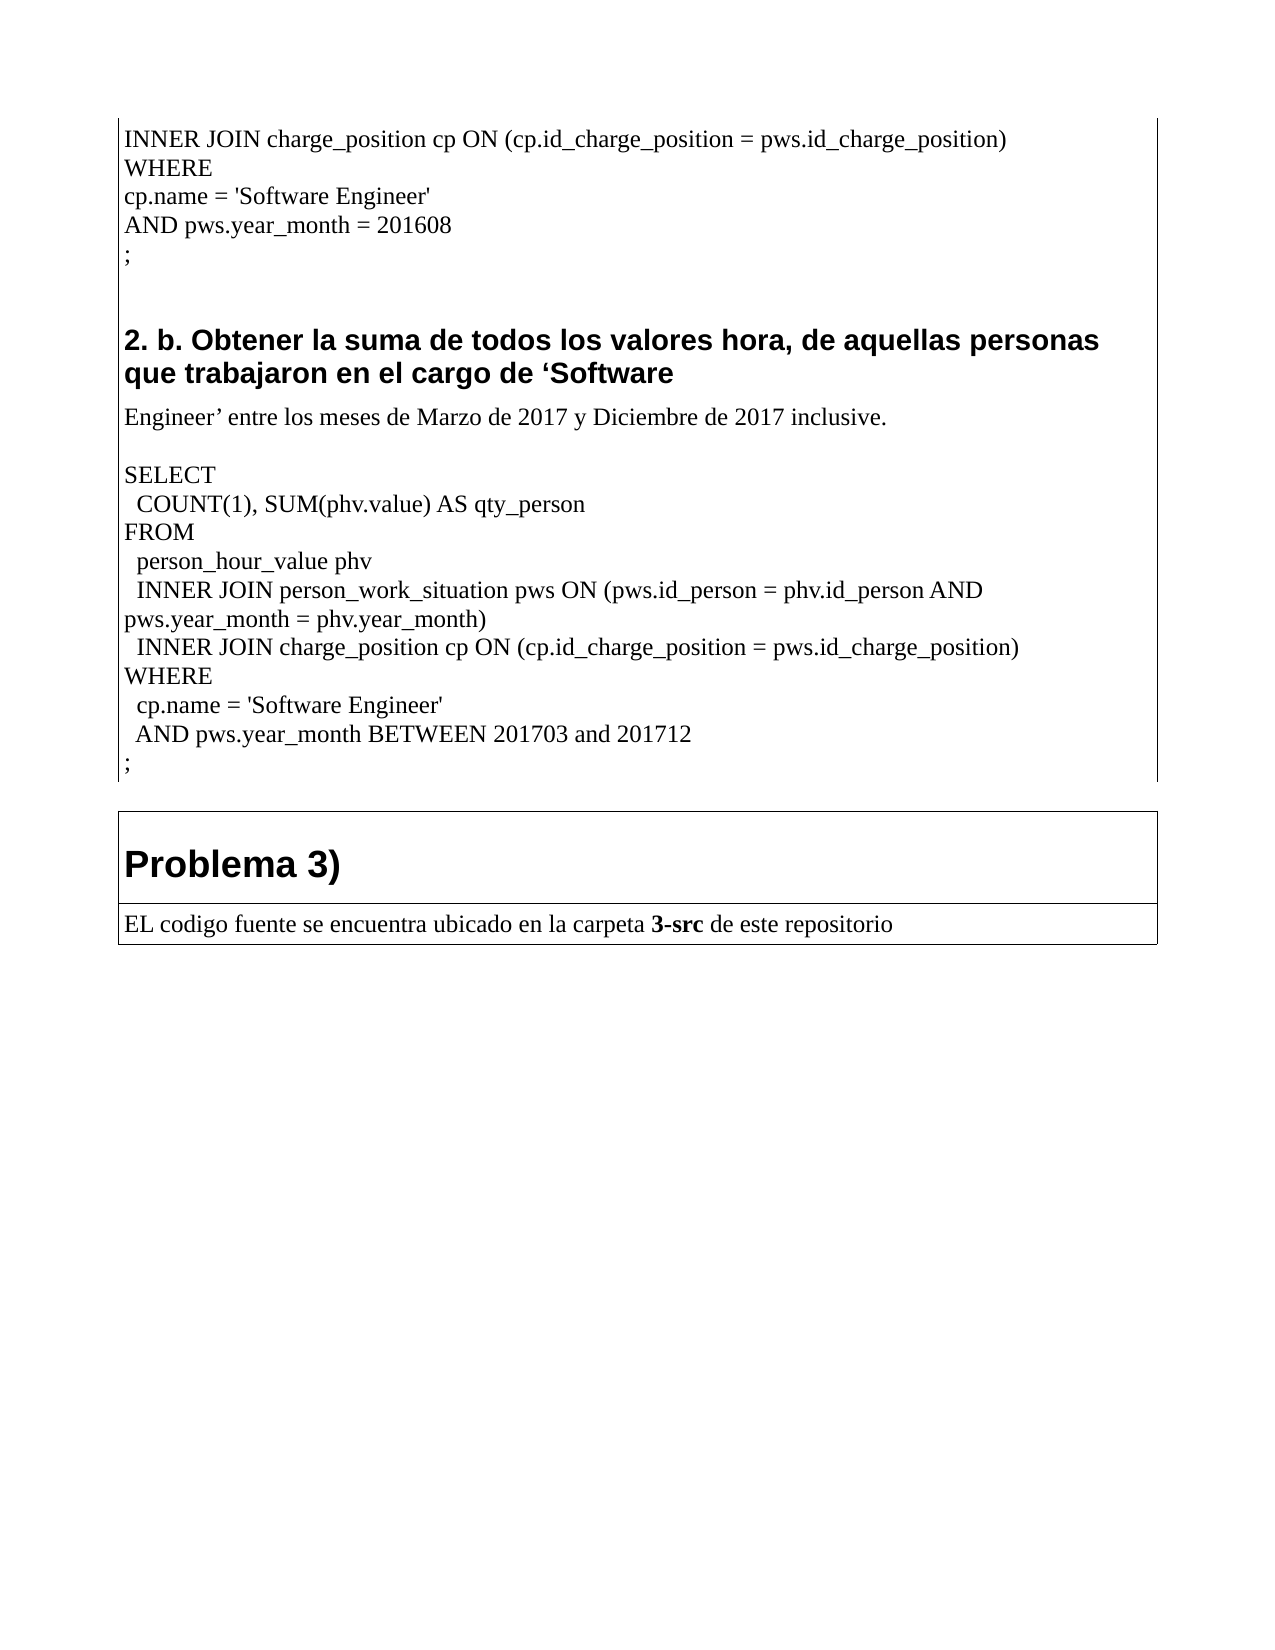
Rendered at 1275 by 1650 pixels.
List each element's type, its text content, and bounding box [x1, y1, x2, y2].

table_cell 2. b. Obtener la suma de todos los valores hora, de aquellas personas que trabajaron en el cargo de ‘Software Engineer’ entre los meses de Marzo de 2017 y Diciembre de 2017 inclusive. SELECT COUNT(1), SUM(phv.value) AS qty_person FROM person_hour_value phv INNER JOIN person_work_situation pws ON (pws.id_person = phv.id_person AND pws.year_month = phv.year_month) INNER JOIN charge_position cp ON (cp.id_charge_position = pws.id_charge_position) WHERE cp.name = 'Software Engineer' AND pws.year_month BETWEEN 201703 and 201712 ; [119, 302, 1157, 782]
table_header Problema 3) [119, 812, 1157, 903]
table_cell INNER JOIN charge_position cp ON (cp.id_charge_position = pws.id_charge_position) WHERE cp.name = 'Software Engineer' AND pws.year_month = 201608 ; [119, 118, 1157, 302]
table_cell EL codigo fuente se encuentra ubicado en la carpeta 3-src de este repositorio [119, 904, 1157, 944]
